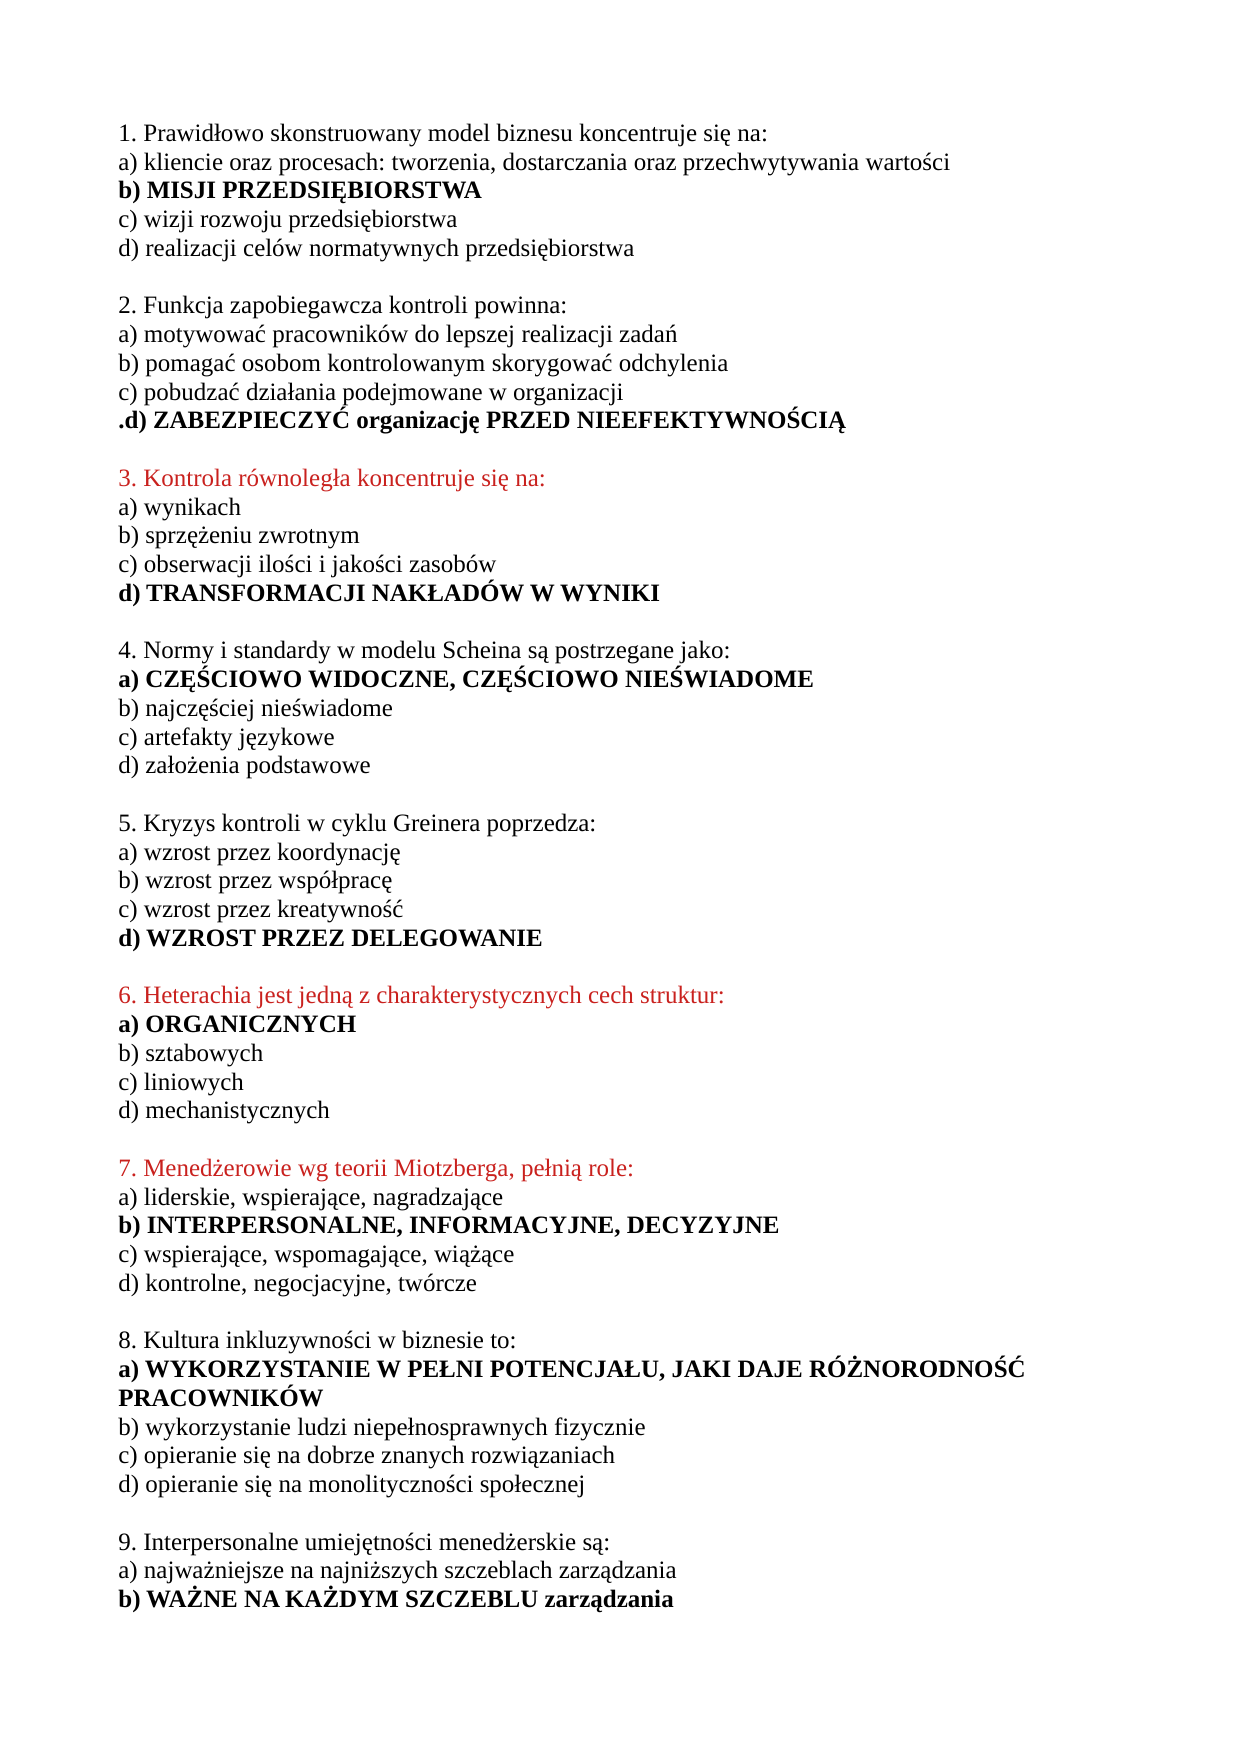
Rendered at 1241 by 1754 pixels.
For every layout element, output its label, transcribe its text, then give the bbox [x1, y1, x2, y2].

text b) sztabowych [118, 1038, 1122, 1067]
text c) wizji rozwoju przedsiębiorstwa [118, 204, 1122, 233]
text b) pomagać osobom kontrolowanym skorygować odchylenia [118, 348, 1122, 377]
text b) INTERPERSONALNE, INFORMACYJNE, DECYZYJNE [118, 1211, 1122, 1239]
text 1. Prawidłowo skonstruowany model biznesu koncentruje się na: [118, 118, 1122, 147]
text b) wykorzystanie ludzi niepełnosprawnych fizycznie [118, 1412, 1122, 1441]
text a) najważniejsze na najniższych szczeblach zarządzania [118, 1556, 1122, 1584]
text c) wzrost przez kreatywność [118, 894, 1122, 923]
text d) założenia podstawowe [118, 751, 1122, 779]
text .d) ZABEZPIECZYĆ organizację PRZED NIEEFEKTYWNOŚCIĄ [118, 406, 1122, 434]
text c) wspierające, wspomagające, wiążące [118, 1239, 1122, 1268]
text d) realizacji celów normatywnych przedsiębiorstwa [118, 233, 1122, 262]
text d) kontrolne, negocjacyjne, twórcze [118, 1268, 1122, 1297]
text d) mechanistycznych [118, 1096, 1122, 1124]
text c) pobudzać działania podejmowane w organizacji [118, 377, 1122, 406]
text b) najczęściej nieświadome [118, 693, 1122, 722]
text a) motywować pracowników do lepszej realizacji zadań [118, 319, 1122, 348]
text b) wzrost przez współpracę [118, 866, 1122, 894]
text d) opieranie się na monolityczności społecznej [118, 1469, 1122, 1498]
text 7. Menedżerowie wg teorii Miotzberga, pełnią role: [118, 1153, 1122, 1182]
text 2. Funkcja zapobiegawcza kontroli powinna: [118, 291, 1122, 319]
text a) CZĘŚCIOWO WIDOCZNE, CZĘŚCIOWO NIEŚWIADOME [118, 664, 1122, 693]
text a) ORGANICZNYCH [118, 1009, 1122, 1038]
text 9. Interpersonalne umiejętności menedżerskie są: [118, 1527, 1122, 1556]
text c) obserwacji ilości i jakości zasobów [118, 549, 1122, 578]
text 4. Normy i standardy w modelu Scheina są postrzegane jako: [118, 636, 1122, 664]
text 8. Kultura inkluzywności w biznesie to: [118, 1326, 1122, 1354]
text c) liniowych [118, 1067, 1122, 1096]
text 3. Kontrola równoległa koncentruje się na: [118, 463, 1122, 492]
text b) sprzężeniu zwrotnym [118, 521, 1122, 549]
text c) artefakty językowe [118, 722, 1122, 751]
text a) wzrost przez koordynację [118, 837, 1122, 866]
text 6. Heterachia jest jedną z charakterystycznych cech struktur: [118, 981, 1122, 1009]
text b) WAŻNE NA KAŻDYM SZCZEBLU zarządzania [118, 1584, 1122, 1613]
text a) kliencie oraz procesach: tworzenia, dostarczania oraz przechwytywania wartości [118, 147, 1122, 176]
text a) liderskie, wspierające, nagradzające [118, 1182, 1122, 1211]
text a) wynikach [118, 492, 1122, 521]
text d) WZROST PRZEZ DELEGOWANIE [118, 923, 1122, 952]
text a) WYKORZYSTANIE W PEŁNI POTENCJAŁU, JAKI DAJE RÓŻNORODNOŚĆ PRACOWNIKÓW [118, 1354, 1122, 1412]
text 5. Kryzys kontroli w cyklu Greinera poprzedza: [118, 808, 1122, 837]
text c) opieranie się na dobrze znanych rozwiązaniach [118, 1441, 1122, 1469]
text d) TRANSFORMACJI NAKŁADÓW W WYNIKI [118, 578, 1122, 607]
text b) MISJI PRZEDSIĘBIORSTWA [118, 176, 1122, 204]
